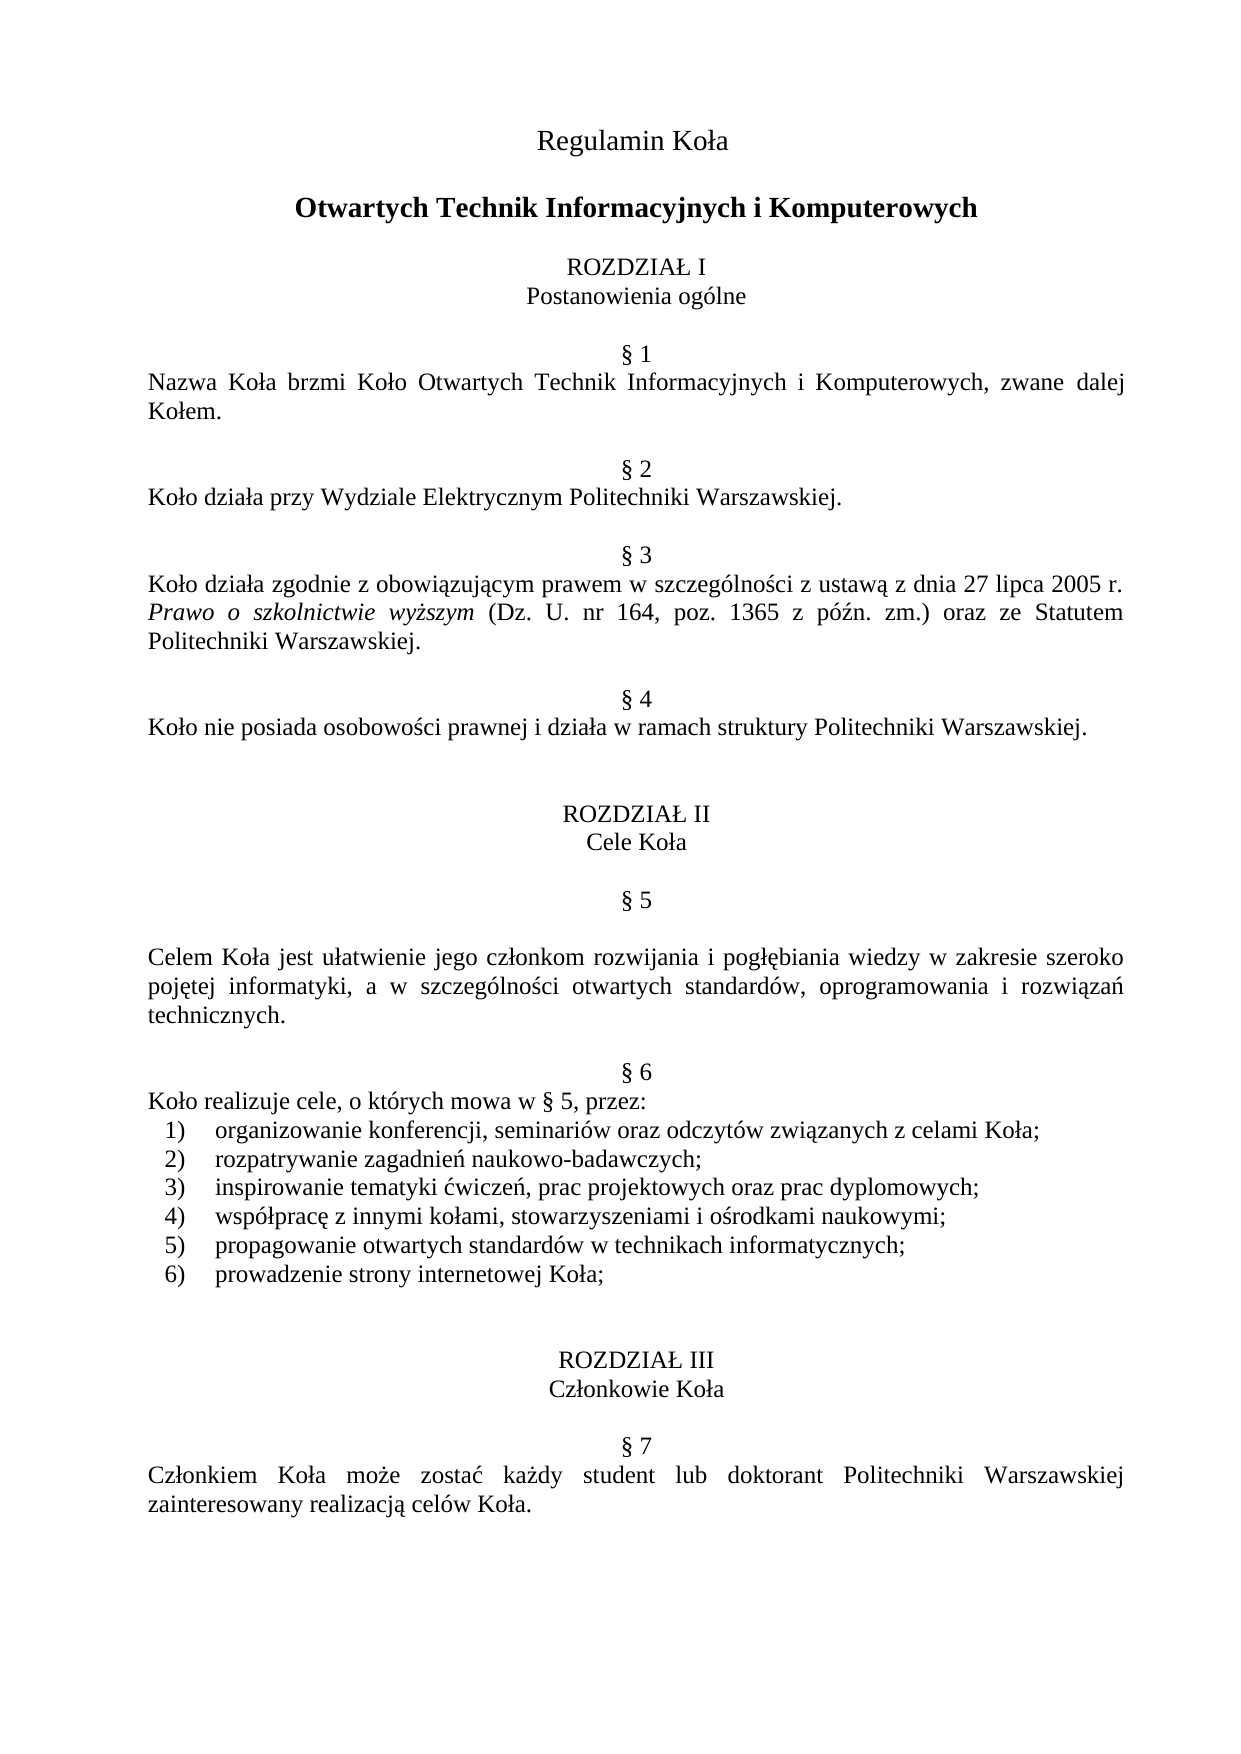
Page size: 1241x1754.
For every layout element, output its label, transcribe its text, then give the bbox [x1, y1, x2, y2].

text ROZDZIAŁ I [148, 252, 1125, 281]
text Koło działa przy Wydziale Elektrycznym Politechniki Warszawskiej. [148, 482, 1125, 511]
text Koło nie posiada osobowości prawnej i działa w ramach struktury Politechniki Warszawskiej. [148, 712, 1125, 741]
text Członkowie Koła [148, 1374, 1125, 1402]
list prowadzenie strony internetowej Koła; [148, 1259, 1125, 1287]
text § 3 [148, 540, 1125, 569]
list rozpatrywanie zagadnień naukowo-badawczych; [148, 1144, 1125, 1172]
text Koło działa zgodnie z obowiązującym prawem w szczególności z ustawą z dnia 27 lipca 2005 r. Prawo o szkolnictwie wyższym (Dz. U. nr 164, poz. 1365 z późn. zm.) oraz ze Statutem Politechniki Warszawskiej. [148, 569, 1125, 655]
text § 1 [148, 339, 1125, 367]
list współpracę z innymi kołami, stowarzyszeniami i ośrodkami naukowymi; [148, 1201, 1125, 1230]
text ROZDZIAŁ II [148, 799, 1125, 827]
text § 6 [148, 1057, 1125, 1086]
text Otwartych Technik Informacyjnych i Komputerowych [148, 190, 1125, 224]
text Regulamin Koła [148, 123, 1125, 157]
text Cele Koła [148, 827, 1125, 856]
text Koło realizuje cele, o których mowa w § 5, przez: [148, 1086, 1125, 1115]
text § 7 [148, 1431, 1125, 1460]
text § 5 [148, 885, 1125, 914]
text Członkiem Koła może zostać każdy student lub doktorant Politechniki Warszawskiej zainteresowany realizacją celów Koła. [148, 1460, 1125, 1517]
text Nazwa Koła brzmi Koło Otwartych Technik Informacyjnych i Komputerowych, zwane dalej Kołem. [148, 367, 1125, 425]
list propagowanie otwartych standardów w technikach informatycznych; [148, 1230, 1125, 1259]
text Celem Koła jest ułatwienie jego członkom rozwijania i pogłębiania wiedzy w zakresie szeroko pojętej informatyki, a w szczególności otwartych standardów, oprogramowania i rozwiązań technicznych. [148, 942, 1125, 1029]
list inspirowanie tematyki ćwiczeń, prac projektowych oraz prac dyplomowych; [148, 1172, 1125, 1201]
text § 4 [148, 684, 1125, 712]
text § 2 [148, 454, 1125, 482]
list organizowanie konferencji, seminariów oraz odczytów związanych z celami Koła; [148, 1115, 1125, 1144]
text Postanowienia ogólne [148, 281, 1125, 310]
text ROZDZIAŁ III [148, 1345, 1125, 1374]
